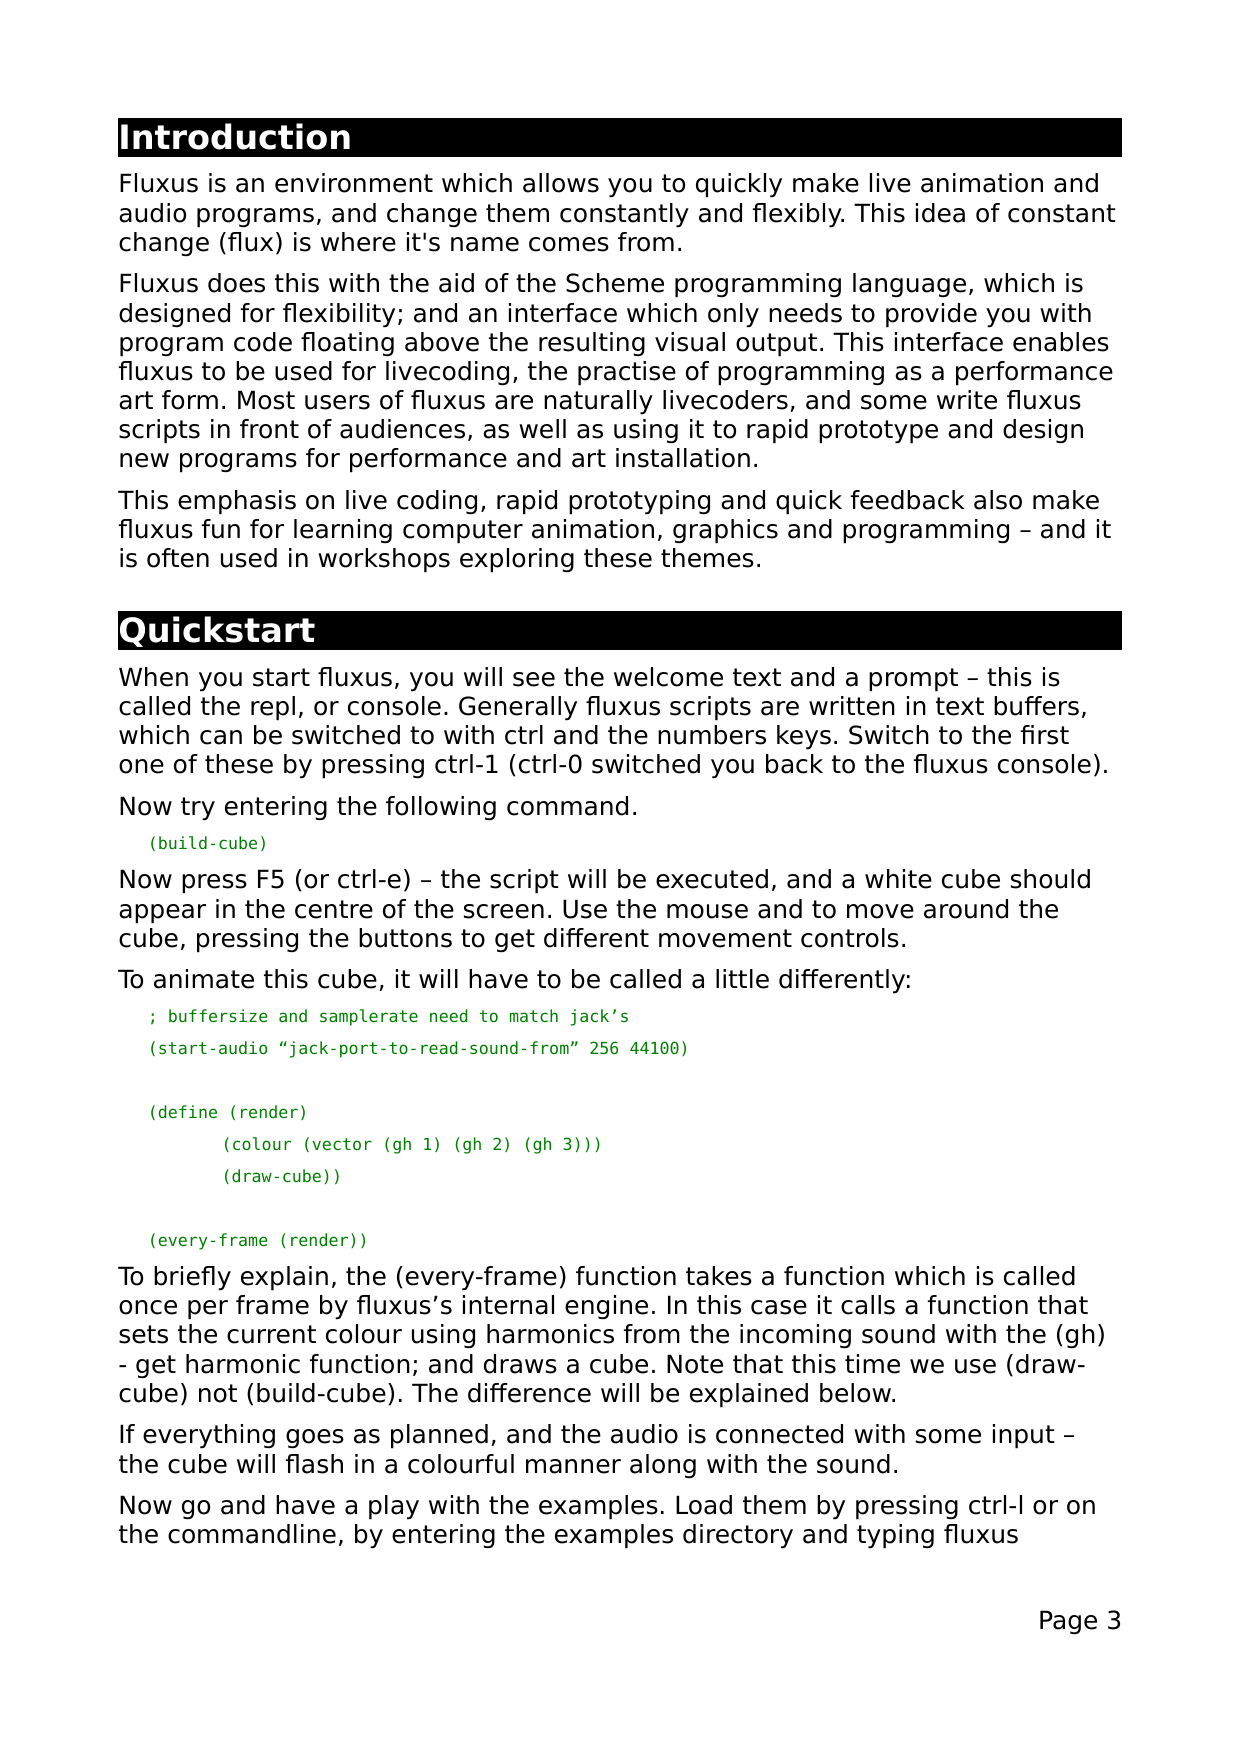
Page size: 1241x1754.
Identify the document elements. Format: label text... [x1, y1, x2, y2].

text (define (render) [148, 1103, 1122, 1122]
text Fluxus is an environment which allows you to quickly make live animation and audio programs, and change them constantly and flexibly. This idea of constant change (flux) is where it's name comes from. [118, 170, 1122, 257]
text (start-audio “jack-port-to-read-sound-from” 256 44100) [148, 1039, 1122, 1058]
text (colour (vector (gh 1) (gh 2) (gh 3))) [148, 1135, 1122, 1154]
text To briefly explain, the (every-frame) function takes a function which is called once per frame by fluxus’s internal engine. In this case it calls a function that sets the current colour using harmonics from the incoming sound with the (gh) - get harmonic function; and draws a cube. Note that this time we use (draw-cube) not (build-cube). The difference will be explained below. [118, 1262, 1122, 1408]
text To animate this cube, it will have to be called a little differently: [118, 966, 1122, 995]
text This emphasis on live coding, rapid prototyping and quick feedback also make fluxus fun for learning computer animation, graphics and programming – and it is often used in workshops exploring these themes. [118, 486, 1122, 574]
subtitle Introduction [118, 118, 1122, 157]
text Now press F5 (or ctrl-e) – the script will be executed, and a white cube should appear in the centre of the screen. Use the mouse and to move around the cube, pressing the buttons to get different movement controls. [118, 866, 1122, 953]
text Now try entering the following command. [118, 792, 1122, 821]
text Fluxus does this with the aid of the Scheme programming language, which is designed for flexibility; and an interface which only needs to provide you with program code floating above the resulting visual output. This interface enables fluxus to be used for livecoding, the practise of programming as a performance art form. Most users of fluxus are naturally livecoders, and some write fluxus scripts in front of audiences, as well as using it to rapid prototype and design new programs for performance and art installation. [118, 270, 1122, 474]
text Now go and have a play with the examples. Load them by pressing ctrl-l or on the commandline, by entering the examples directory and typing fluxus [118, 1491, 1122, 1550]
text When you start fluxus, you will see the welcome text and a prompt – this is called the repl, or console. Generally fluxus scripts are written in text buffers, which can be switched to with ctrl and the numbers keys. Switch to the first one of these by pressing ctrl-1 (ctrl-0 switched you back to the fluxus console). [118, 663, 1122, 779]
text If everything goes as planned, and the audio is connected with some input – the cube will flash in a colourful manner along with the sound. [118, 1421, 1122, 1479]
text (every-frame (render)) [148, 1230, 1122, 1250]
subtitle Quickstart [118, 611, 1122, 650]
text (draw-cube)) [148, 1167, 1122, 1186]
text (build-cube) [148, 834, 1122, 853]
text ; buffersize and samplerate need to match jack’s [148, 1007, 1122, 1027]
